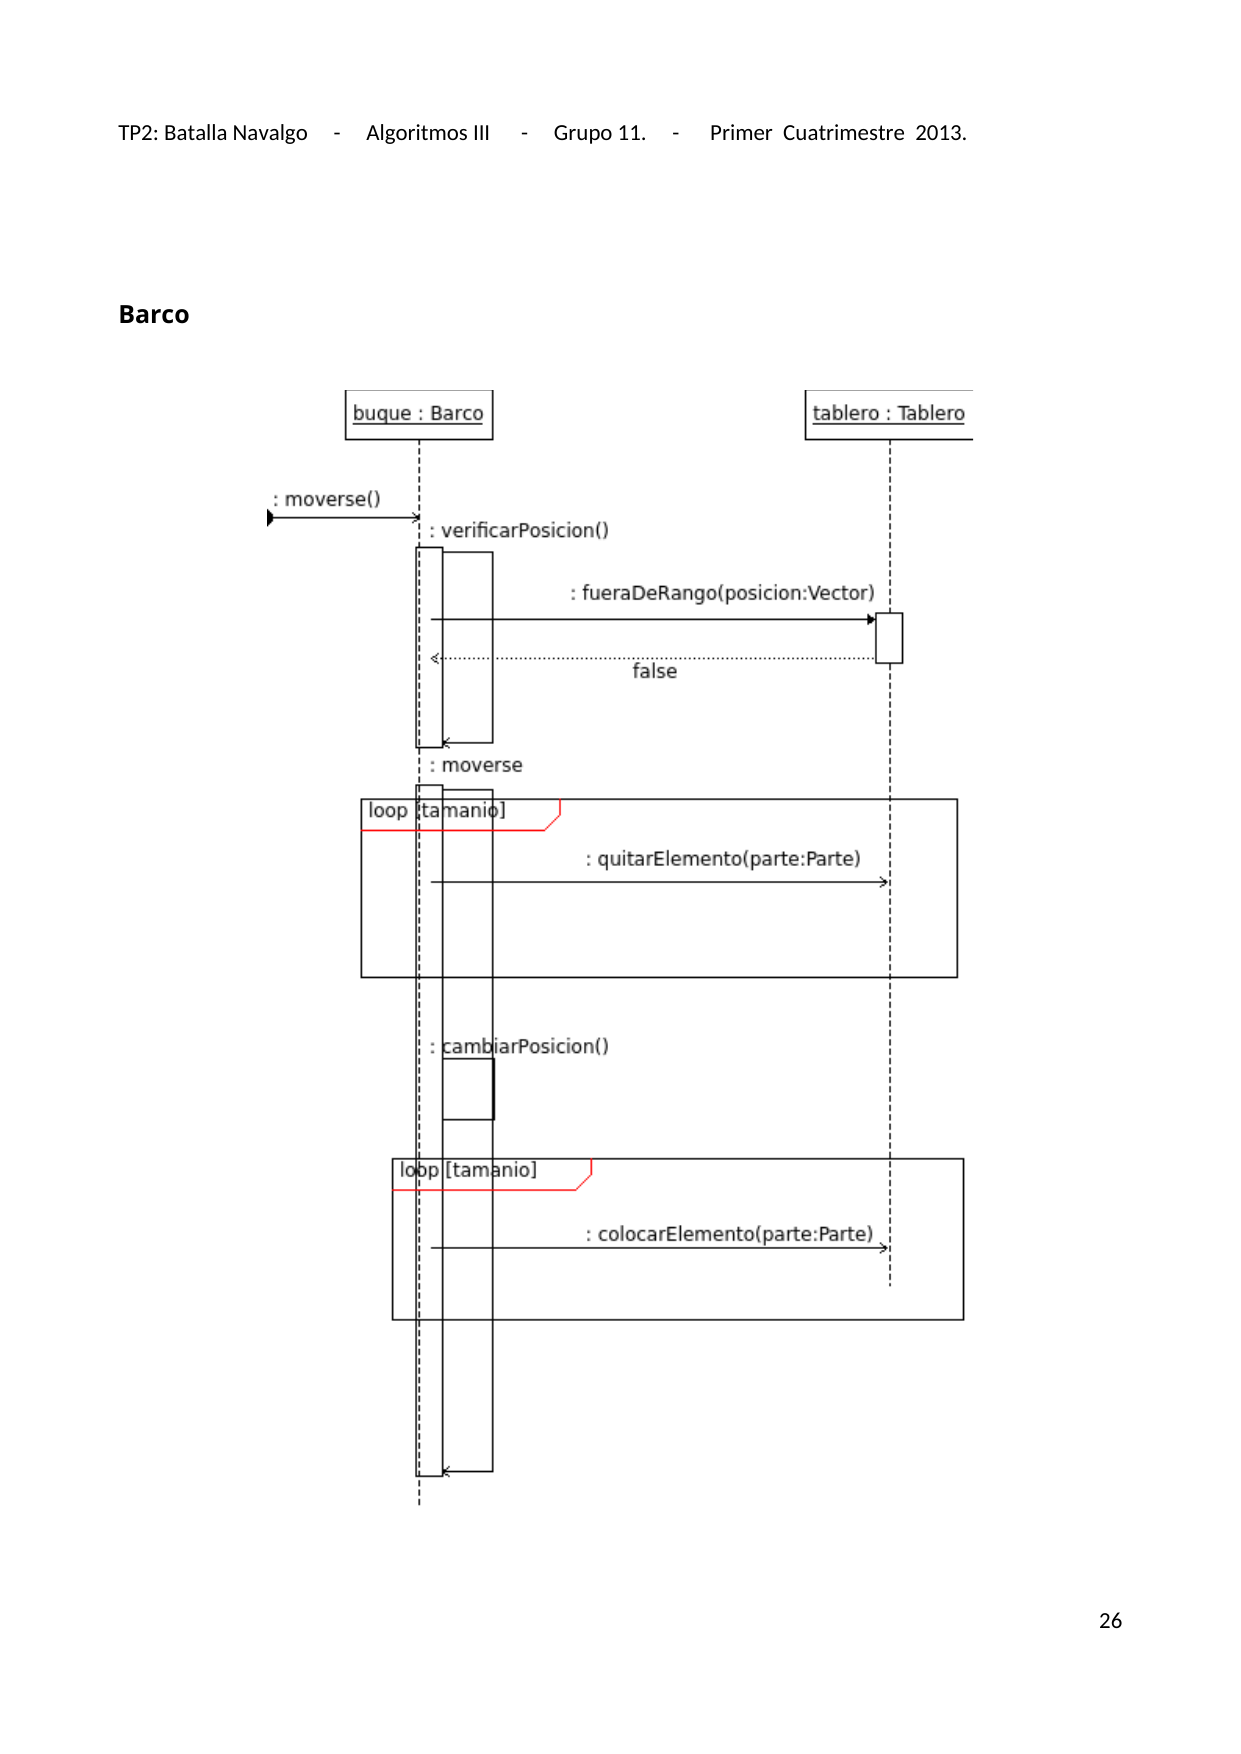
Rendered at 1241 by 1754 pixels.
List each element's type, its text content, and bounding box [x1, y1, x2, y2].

text Barco [118, 297, 1122, 331]
picture [267, 390, 974, 1507]
